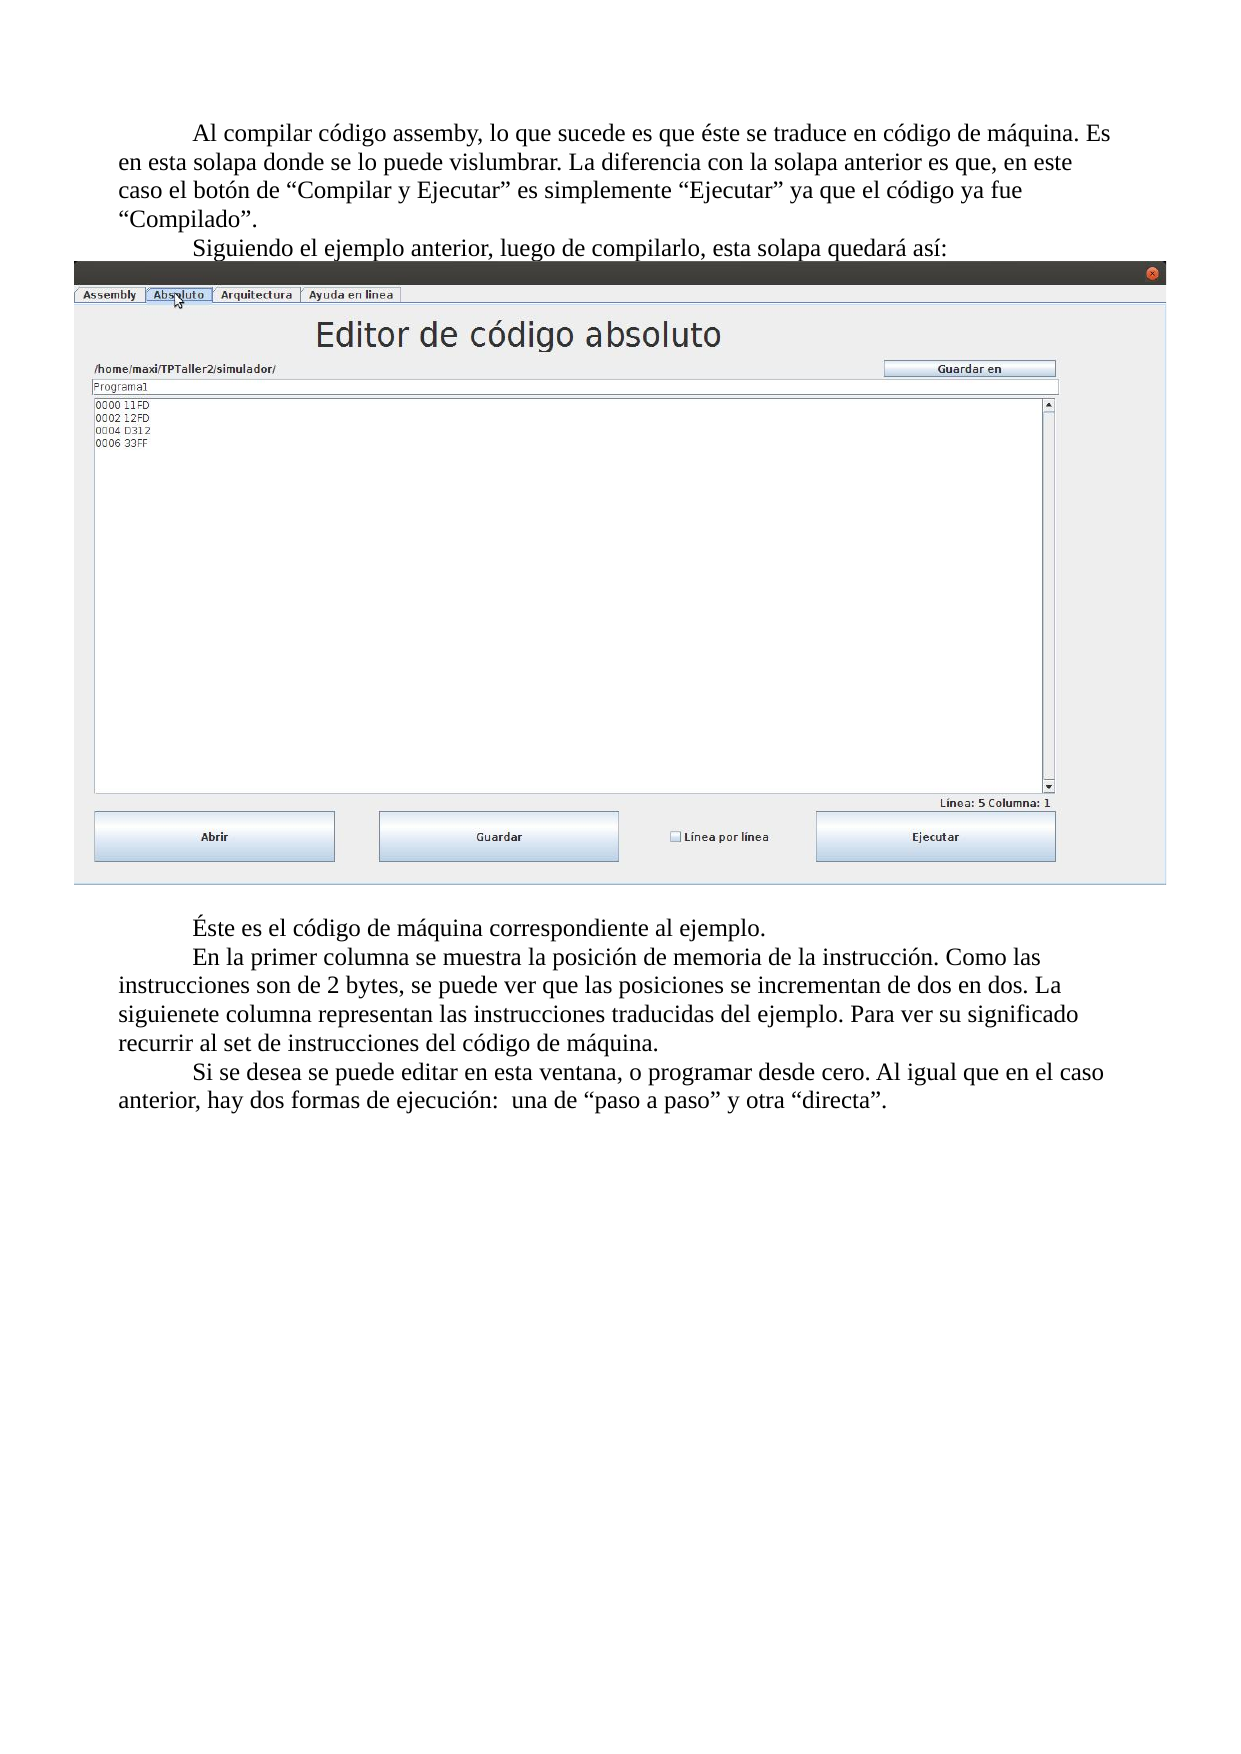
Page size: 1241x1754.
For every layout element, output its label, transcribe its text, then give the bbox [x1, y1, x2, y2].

text Si se desea se puede editar en esta ventana, o programar desde cero. Al igual que en el caso anterior, hay dos formas de ejecución: una de “paso a paso” y otra “directa”. [118, 1057, 1122, 1114]
text En la primer columna se muestra la posición de memoria de la instrucción. Como las instrucciones son de 2 bytes, se puede ver que las posiciones se incrementan de dos en dos. La siguienete columna representan las instrucciones traducidas del ejemplo. Para ver su significado recurrir al set de instrucciones del código de máquina. [118, 942, 1122, 1057]
text Al compilar código assemby, lo que sucede es que éste se traduce en código de máquina. Es en esta solapa donde se lo puede vislumbrar. La diferencia con la solapa anterior es que, en este caso el botón de “Compilar y Ejecutar” es simplemente “Ejecutar” ya que el código ya fue “Compilado”. [118, 118, 1122, 233]
picture [74, 261, 1167, 885]
text Siguiendo el ejemplo anterior, luego de compilarlo, esta solapa quedará así: [118, 233, 1122, 261]
text Éste es el código de máquina correspondiente al ejemplo. [118, 913, 1122, 942]
